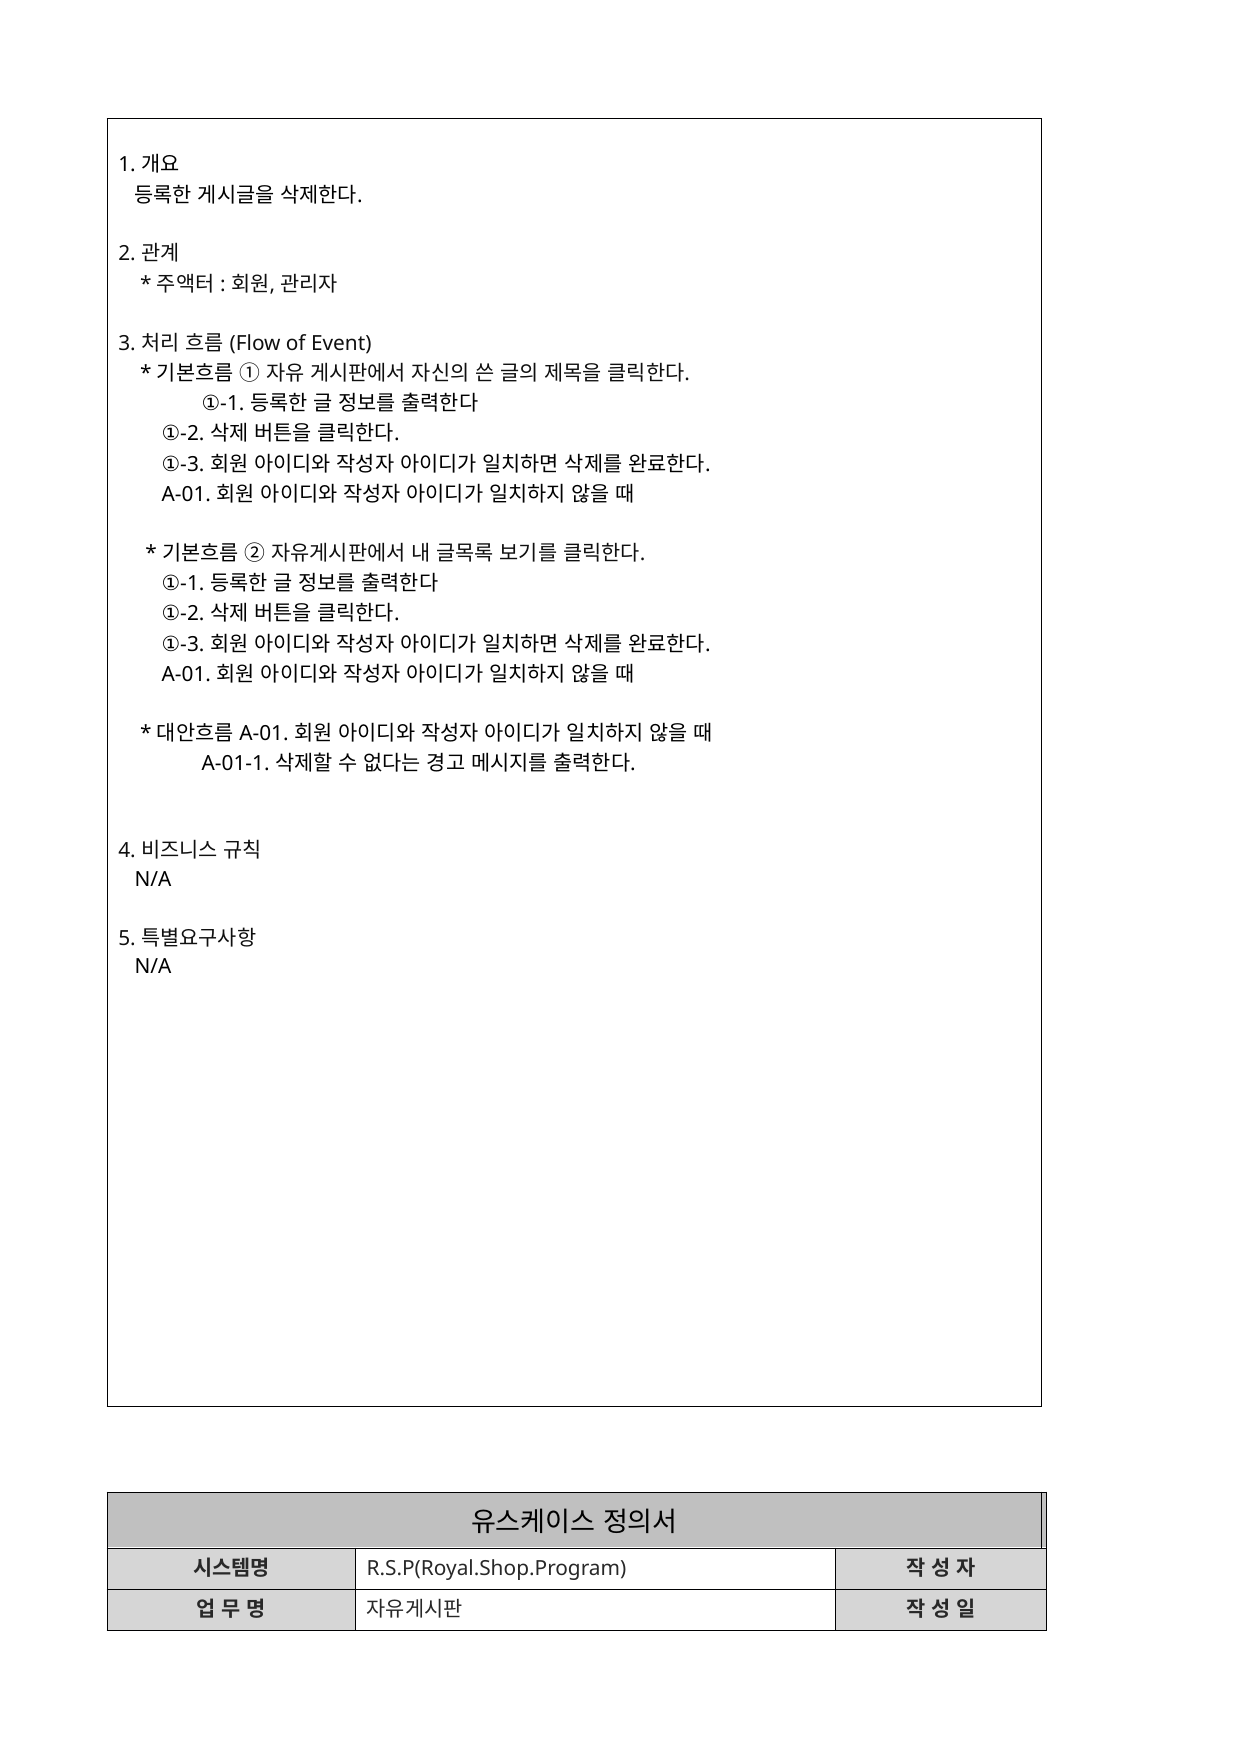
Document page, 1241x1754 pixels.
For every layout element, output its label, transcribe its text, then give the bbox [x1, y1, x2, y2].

table_cell 작 성 자 [836, 1549, 1046, 1589]
table_cell 자유게시판 [356, 1590, 835, 1630]
table_cell 작 성 일 [836, 1590, 1046, 1630]
table_header 유스케이스 정의서 [108, 1493, 1041, 1547]
table_cell 1. 개요 등록한 게시글을 삭제한다. 2. 관계 * 주액터 : 회원, 관리자 3. 처리 흐름 (Flow of Event) * 기본흐름 ① 자유 게시판에서 자신의 쓴 글의 제목을 클릭한다. ①-1. 등록한 글 정보를 출력한다 ①-2. 삭제 버튼을 클릭한다. ①-3. 회원 아이디와 작성자 아이디가 일치하면 삭제를 완료한다. A-01. 회원 아이디와 작성자 아이디가 일치하지 않을 때 * 기본흐름 ② 자유게시판에서 내 글목록 보기를 클릭한다. ①-1. 등록한 글 정보를 출력한다 ①-2. 삭제 버튼을 클릭한다. ①-3. 회원 아이디와 작성자 아이디가 일치하면 삭제를 완료한다. A-01. 회원 아이디와 작성자 아이디가 일치하지 않을 때 * 대안흐름 A-01. 회원 아이디와 작성자 아이디가 일치하지 않을 때 A-01-1. 삭제할 수 없다는 경고 메시지를 출력한다. 4. 비즈니스 규칙 N/A 5. 특별요구사항 N/A [108, 119, 1041, 1406]
table_cell R.S.P(Royal.Shop.Program) [356, 1549, 835, 1589]
table_cell 업 무 명 [108, 1590, 355, 1630]
table_cell [1042, 118, 1046, 1406]
table_cell 시스템명 [108, 1549, 355, 1589]
table_header [1042, 1493, 1046, 1547]
